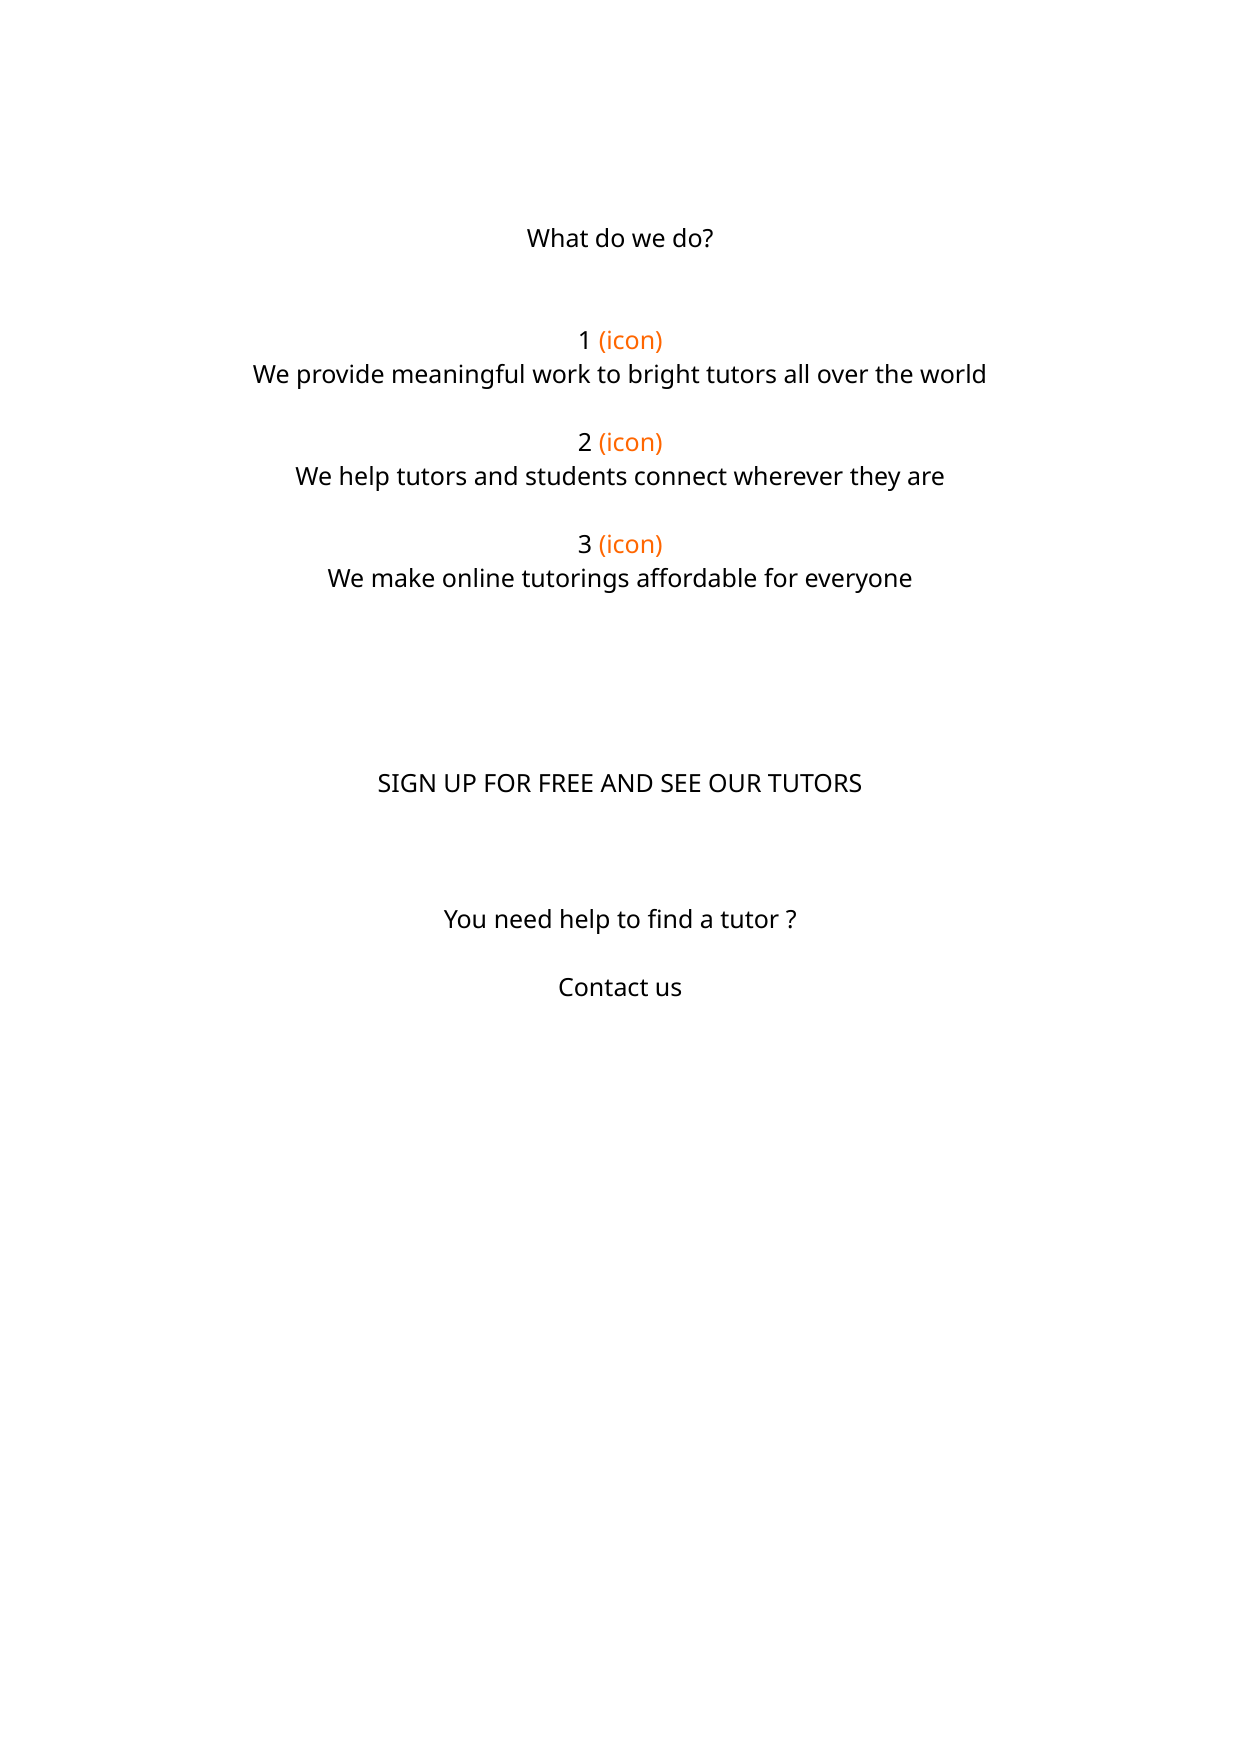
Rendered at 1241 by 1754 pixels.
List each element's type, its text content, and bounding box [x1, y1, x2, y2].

text What do we do? [118, 220, 1122, 254]
text 1 (icon) [118, 322, 1122, 357]
text 2 (icon) [118, 425, 1122, 459]
text We provide meaningful work to bright tutors all over the world [118, 357, 1122, 391]
text 3 (icon) [118, 527, 1122, 561]
text SIGN UP FOR FREE AND SEE OUR TUTORS [118, 765, 1122, 799]
text We make online tutorings affordable for everyone [118, 561, 1122, 595]
text You need help to find a tutor ? [118, 902, 1122, 936]
text We help tutors and students connect wherever they are [118, 459, 1122, 493]
text Contact us [118, 970, 1122, 1004]
